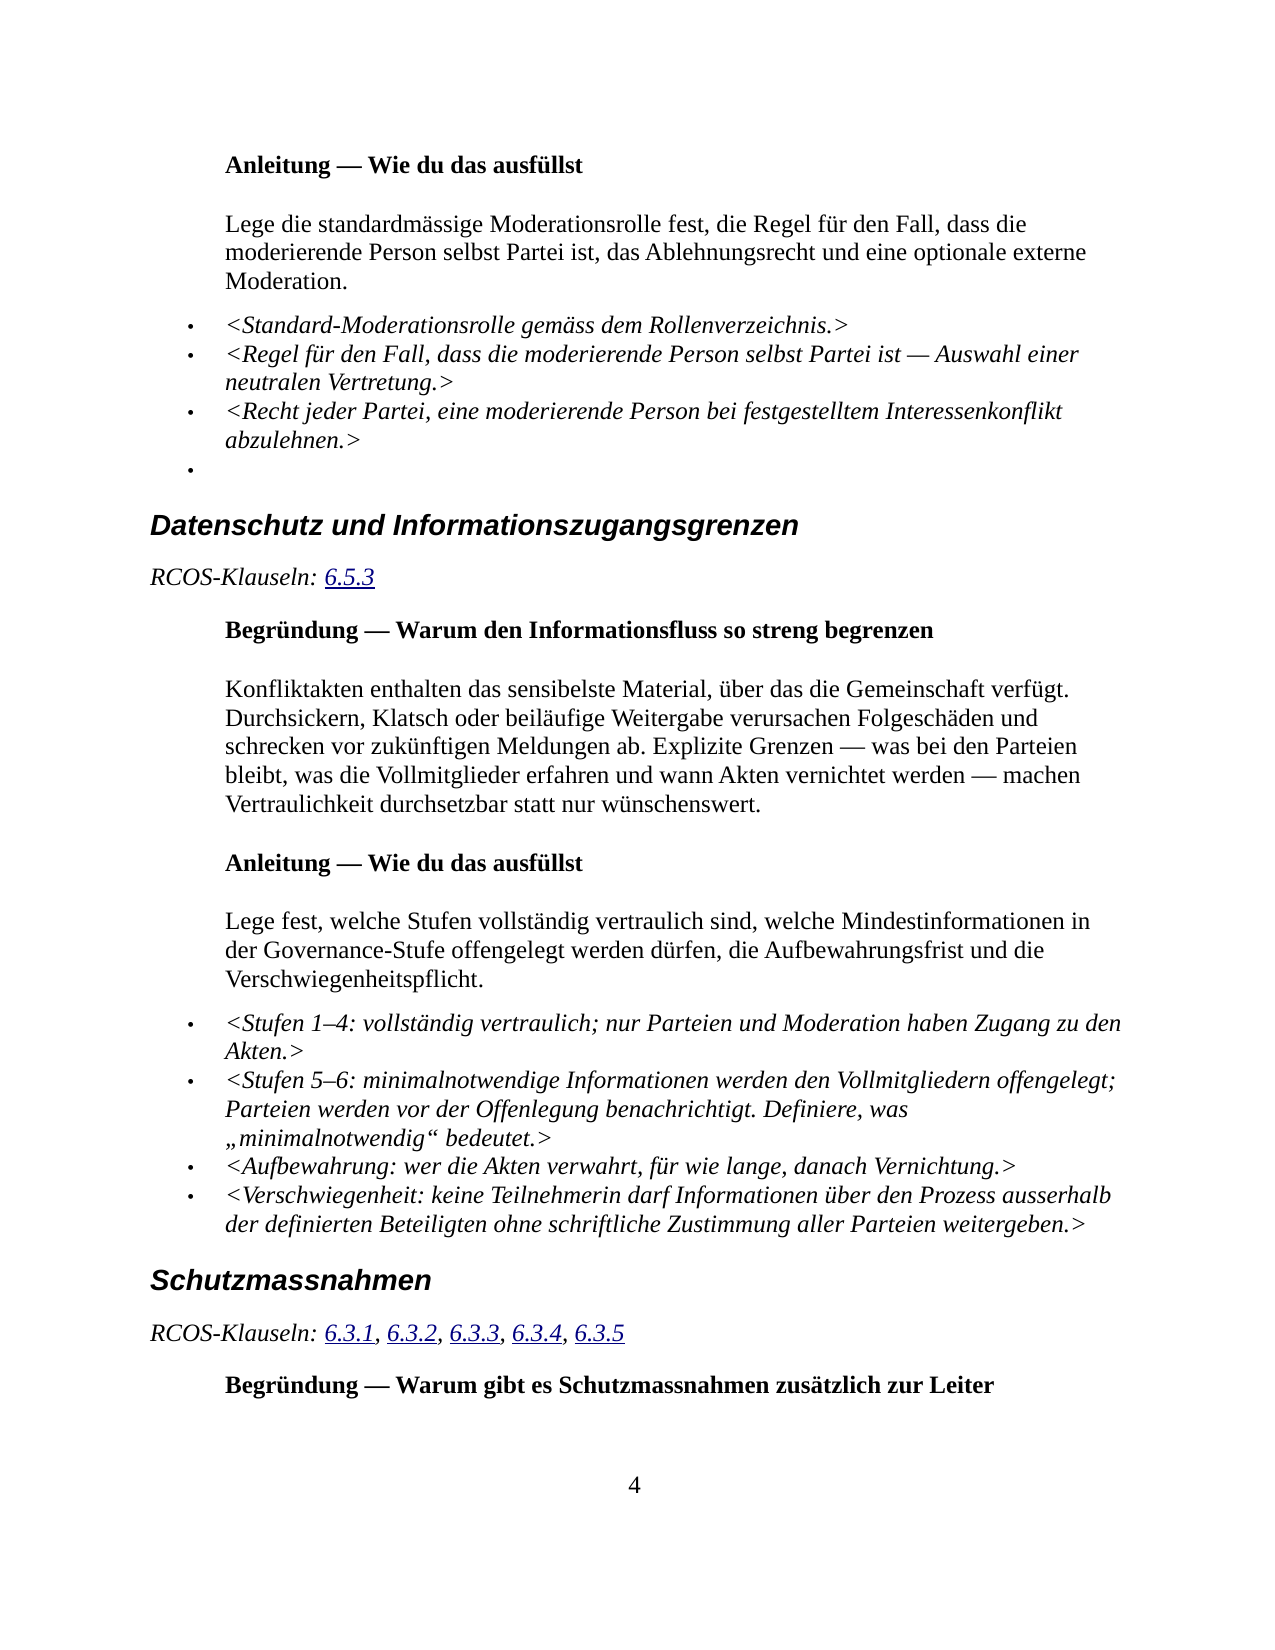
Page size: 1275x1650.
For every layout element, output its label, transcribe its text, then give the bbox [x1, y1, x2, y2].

subtitle Schutzmassnahmen [150, 1263, 1125, 1296]
list <Stufen 5–6: minimalnotwendige Informationen werden den Vollmitgliedern offengelegt; Parteien werden vor der Offenlegung benachrichtigt. Definiere, was „minimalnotwendig“ bedeutet.> [187, 1065, 1125, 1151]
text Begründung — Warum gibt es Schutzmassnahmen zusätzlich zur Leiter [225, 1370, 1125, 1399]
text Konfliktakten enthalten das sensibelste Material, über das die Gemeinschaft verfügt. Durchsickern, Klatsch oder beiläufige Weitergabe verursachen Folgeschäden und schrecken vor zukünftigen Meldungen ab. Explizite Grenzen — was bei den Parteien bleibt, was die Vollmitglieder erfahren und wann Akten vernichtet werden — machen Vertraulichkeit durchsetzbar statt nur wünschenswert. [225, 674, 1125, 818]
text Lege fest, welche Stufen vollständig vertraulich sind, welche Mindestinformationen in der Governance-Stufe offengelegt werden dürfen, die Aufbewahrungsfrist und die Verschwiegenheitspflicht. [225, 906, 1125, 993]
list <Regel für den Fall, dass die moderierende Person selbst Partei ist — Auswahl einer neutralen Vertretung.> [187, 339, 1125, 396]
text RCOS-Klauseln: 6.5.3 [150, 562, 1125, 591]
subtitle Datenschutz und Informationszugangsgrenzen [150, 507, 1125, 541]
list <Stufen 1–4: vollständig vertraulich; nur Parteien und Moderation haben Zugang zu den Akten.> [187, 1008, 1125, 1065]
list <Recht jeder Partei, eine moderierende Person bei festgestelltem Interessenkonflikt abzulehnen.> [187, 396, 1125, 454]
text Begründung — Warum den Informationsfluss so streng begrenzen [225, 615, 1125, 644]
text Lege die standardmässige Moderationsrolle fest, die Regel für den Fall, dass die moderierende Person selbst Partei ist, das Ablehnungsrecht und eine optionale externe Moderation. [225, 209, 1125, 295]
list <Standard-Moderationsrolle gemäss dem Rollenverzeichnis.> [187, 310, 1125, 339]
list <Aufbewahrung: wer die Akten verwahrt, für wie lange, danach Vernichtung.> [187, 1151, 1125, 1180]
text Anleitung — Wie du das ausfüllst [225, 848, 1125, 876]
text RCOS-Klauseln: 6.3.1, 6.3.2, 6.3.3, 6.3.4, 6.3.5 [150, 1318, 1125, 1346]
list <Verschwiegenheit: keine Teilnehmerin darf Informationen über den Prozess ausserhalb der definierten Beteiligten ohne schriftliche Zustimmung aller Parteien weitergeben.> [187, 1180, 1125, 1238]
text Anleitung — Wie du das ausfüllst [225, 150, 1125, 179]
